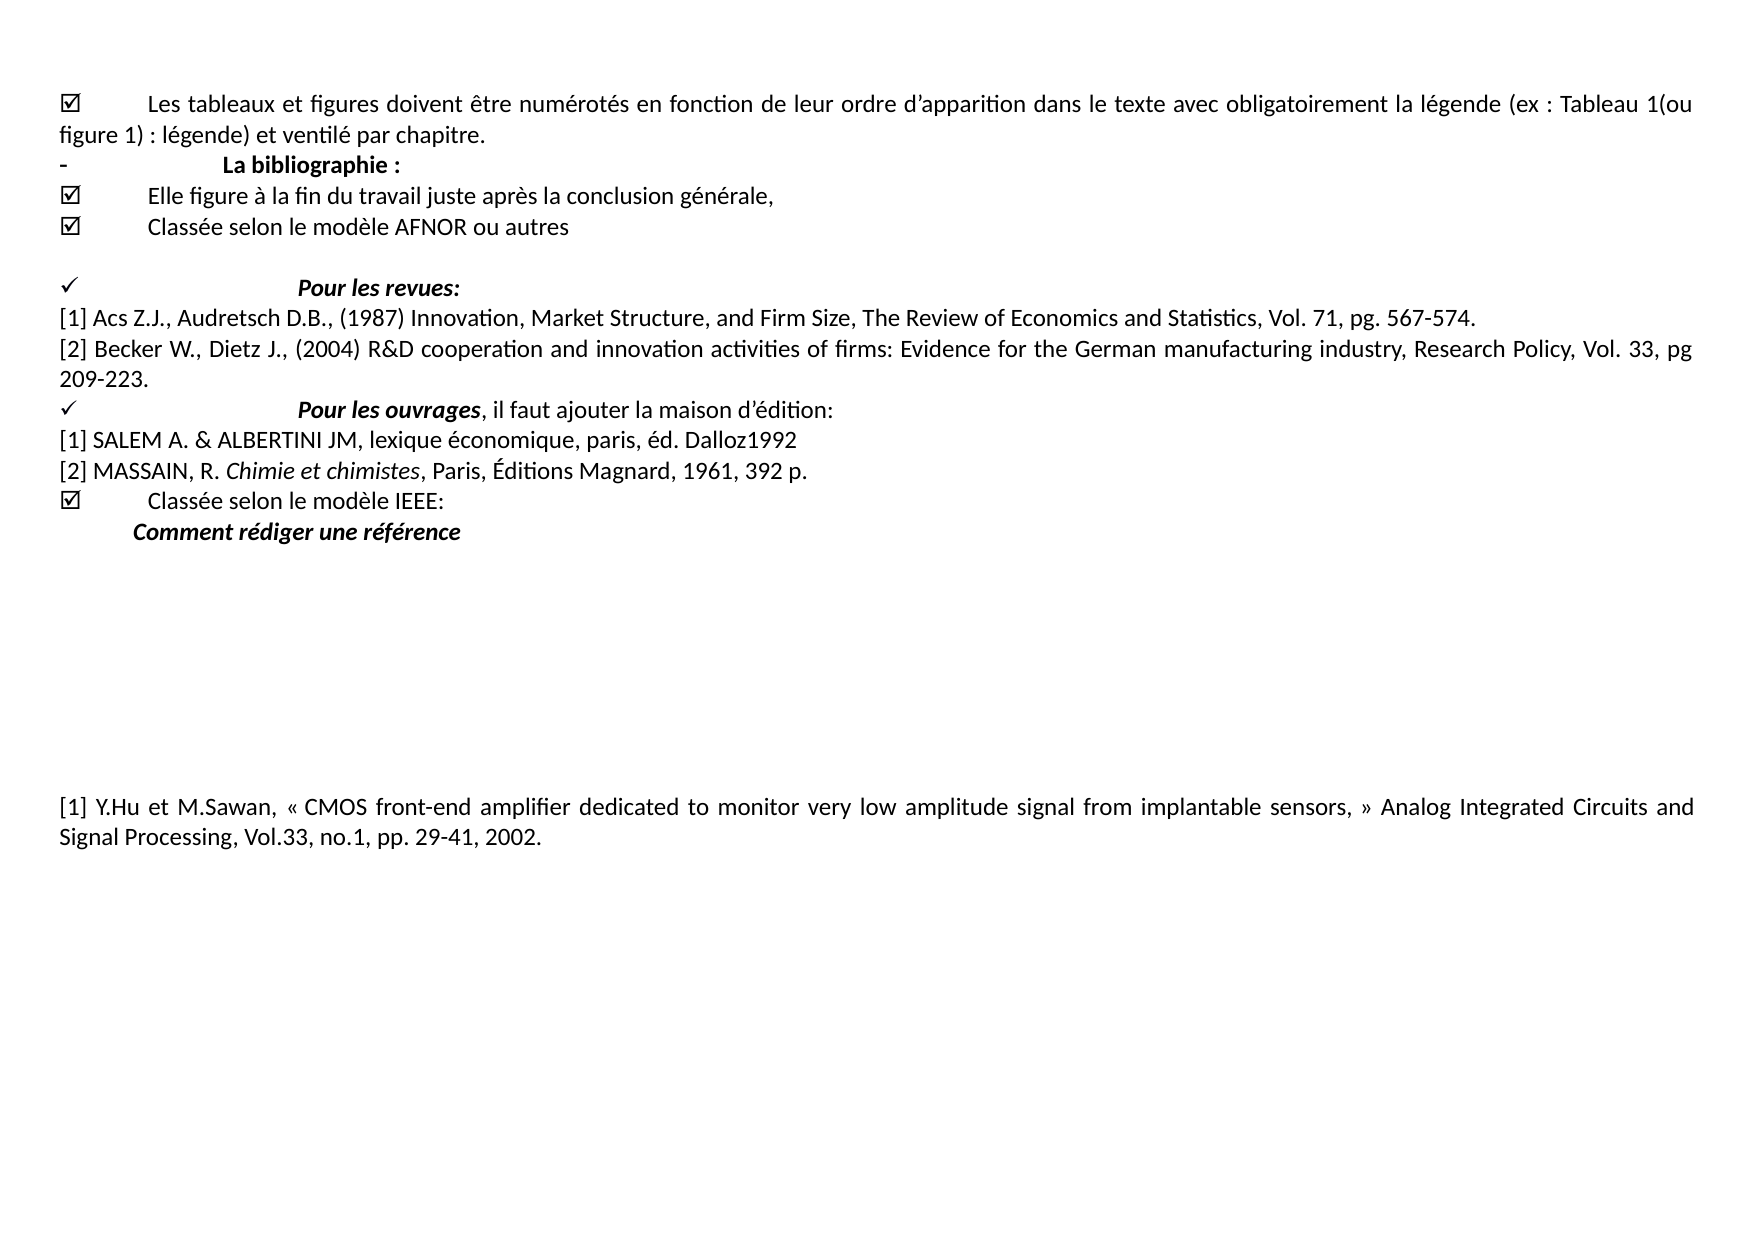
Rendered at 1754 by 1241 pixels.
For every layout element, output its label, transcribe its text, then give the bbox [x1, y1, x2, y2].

list La bibliographie : [59, 150, 1695, 180]
list Classée selon le modèle IEEE: [59, 485, 1695, 516]
text [1] Y.Hu et M.Sawan, « CMOS front-end amplifier dedicated to monitor very low amplitude signal from implantable sensors, » Analog Integrated Circuits and Signal Processing, Vol.33, no.1, pp. 29-41, 2002. [59, 791, 1695, 852]
text Comment rédiger une référence [59, 516, 1695, 546]
text [2] Becker W., Dietz J., (2004) R&D cooperation and innovation activities of firms: Evidence for the German manufacturing industry, Research Policy, Vol. 33, pg 209-223. [59, 333, 1695, 394]
list Pour les revues: [59, 272, 1695, 302]
text [1] Acs Z.J., Audretsch D.B., (1987) Innovation, Market Structure, and Firm Size, The Review of Economics and Statistics, Vol. 71, pg. 567-574. [59, 302, 1695, 333]
text [1] SALEM A. & ALBERTINI JM, lexique économique, paris, éd. Dalloz1992 [59, 424, 1695, 455]
list Les tableaux et figures doivent être numérotés en fonction de leur ordre d’apparition dans le texte avec obligatoirement la légende (ex : Tableau 1(ou figure 1) : légende) et ventilé par chapitre. [59, 89, 1695, 150]
list Pour les ouvrages, il faut ajouter la maison d’édition: [59, 394, 1695, 424]
list Classée selon le modèle AFNOR ou autres [59, 211, 1695, 241]
text [2] MASSAIN, R. Chimie et chimistes, Paris, Éditions Magnard, 1961, 392 p. [59, 455, 1695, 485]
list Elle figure à la fin du travail juste après la conclusion générale, [59, 180, 1695, 211]
